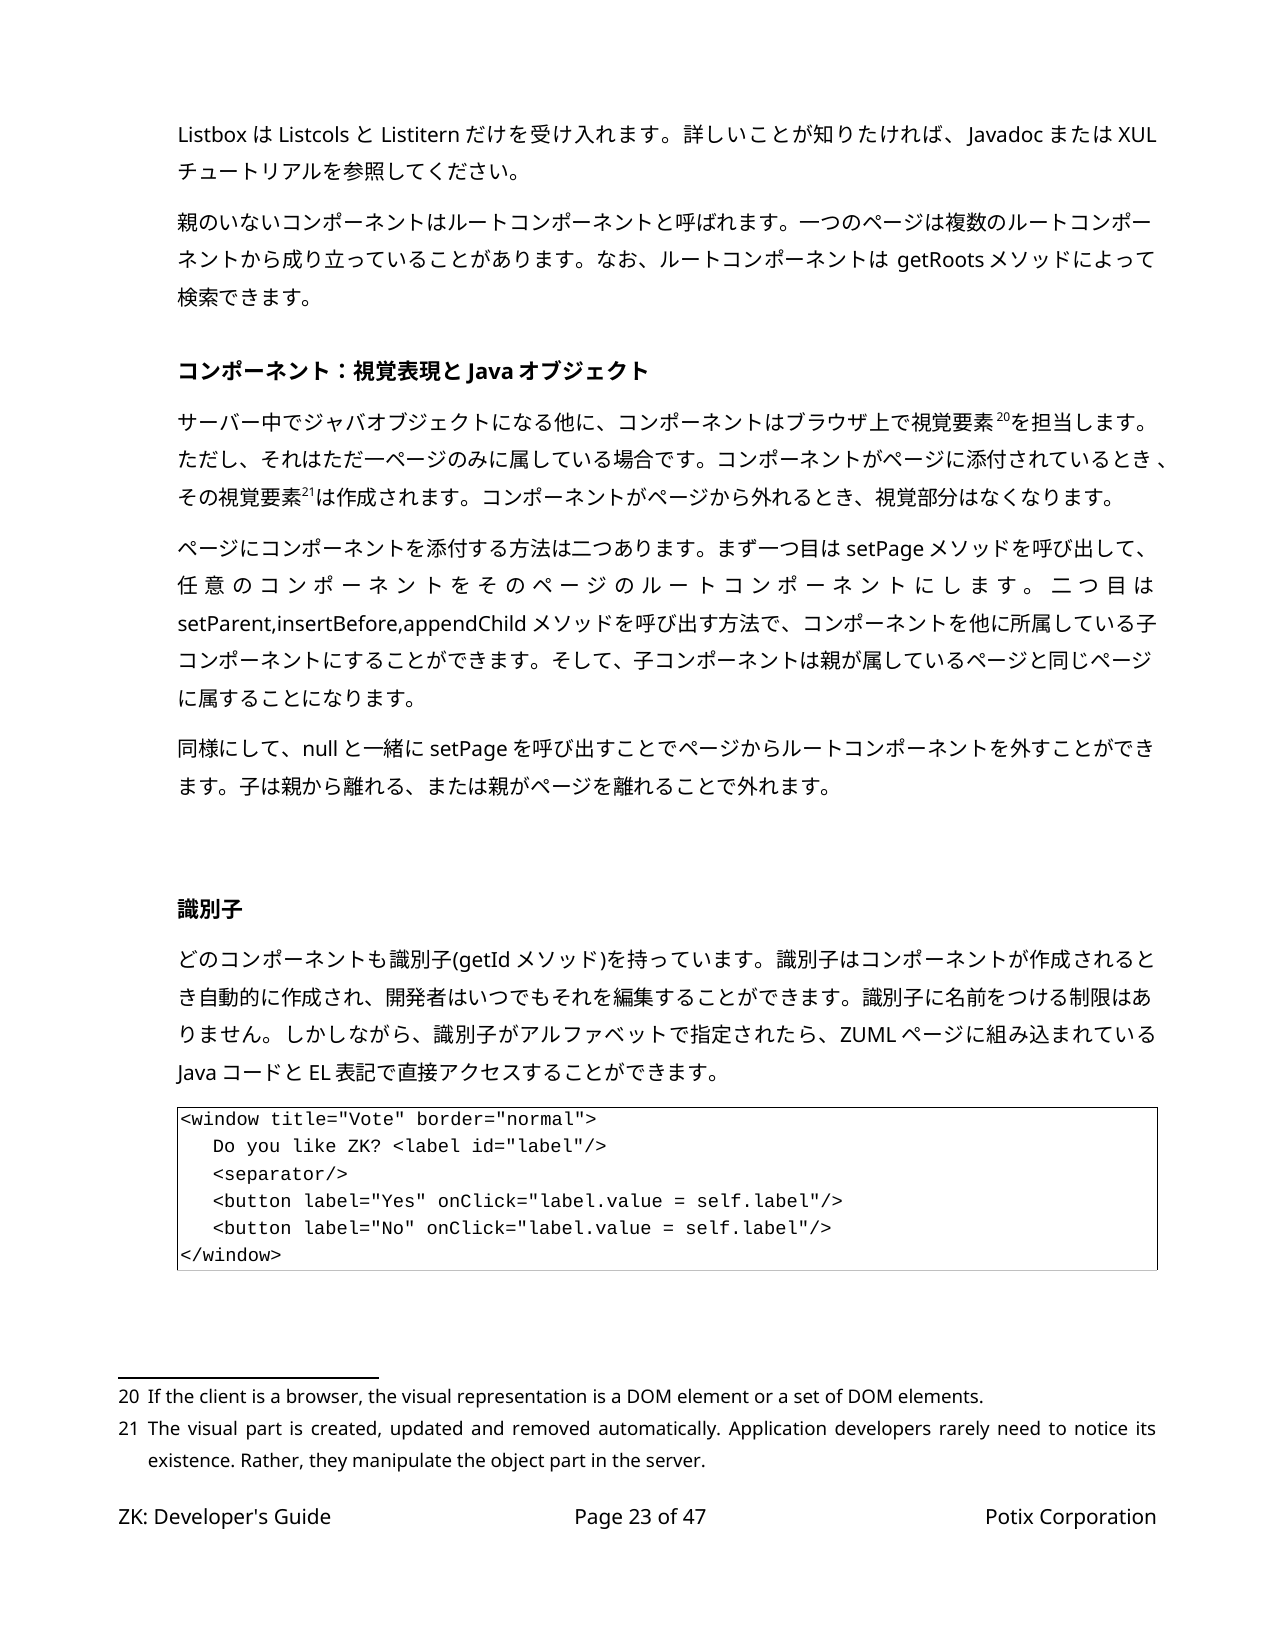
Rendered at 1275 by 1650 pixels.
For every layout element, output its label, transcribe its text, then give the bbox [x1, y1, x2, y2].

text If the client is a browser, the visual representation is a DOM element or a set of DOM elements. [118, 1384, 1157, 1409]
subtitle 識別子 [177, 891, 1157, 923]
text <button label="No" onClick="label.value = self.label"/> [178, 1216, 1157, 1240]
text The visual part is created, updated and removed automatically. Application developers rarely need to notice its existence. Rather, they manipulate the object part in the server. [118, 1416, 1157, 1473]
text ListboxはListcolsとListiternだけを受け入れます。詳しいことが知りたければ、JavadocまたはXULチュートリアルを参照してください。 [177, 118, 1157, 186]
text </window> [178, 1243, 1157, 1270]
text <separator/> [178, 1161, 1157, 1186]
text 親のいないコンポーネントはルートコンポーネントと呼ばれます。一つのページは複数のルートコンポーネントから成り立っていることがあります。なお、ルートコンポーネントはgetRootsメソッドによって検索できます。 [177, 206, 1157, 311]
subtitle コンポーネント：視覚表現とJavaオブジェクト [177, 354, 1157, 386]
text <window title="Vote" border="normal"> [178, 1108, 1157, 1131]
text Do you like ZK? <label id="label"/> [178, 1134, 1157, 1158]
text ページにコンポーネントを添付する方法は二つあります。まず一つ目はsetPageメソッドを呼び出して、任意のコンポーネントをそのページのルートコンポーネントにします。二つ目はsetParent,insertBefore,appendChildメソッドを呼び出す方法で、コンポーネントを他に所属している子コンポーネントにすることができます。そして、子コンポーネントは親が属しているページと同じページに属することになります。 [177, 532, 1157, 712]
text どのコンポーネントも識別子(getIdメソッド)を持っています。識別子はコンポーネントが作成されるとき自動的に作成され、開発者はいつでもそれを編集することができます。識別子に名前をつける制限はありません。しかしながら、識別子がアルファベットで指定されたら、ZUMLページに組み込まれているJavaコードとEL表記で直接アクセスすることができます。 [177, 944, 1157, 1086]
text 同様にして、nullと一緒にsetPageを呼び出すことでページからルートコンポーネントを外すことができます。子は親から離れる、または親がページを離れることで外れます。 [177, 733, 1157, 800]
text <button label="Yes" onClick="label.value = self.label"/> [178, 1188, 1157, 1213]
text サーバー中でジャバオブジェクトになる他に、コンポーネントはブラウザ上で視覚要素を担当します。ただし、それはただ一ページのみに属している場合です。コンポーネントがページに添付されているとき、その視覚要素は作成されます。コンポーネントがページから外れるとき、視覚部分はなくなります。 [177, 406, 1157, 511]
